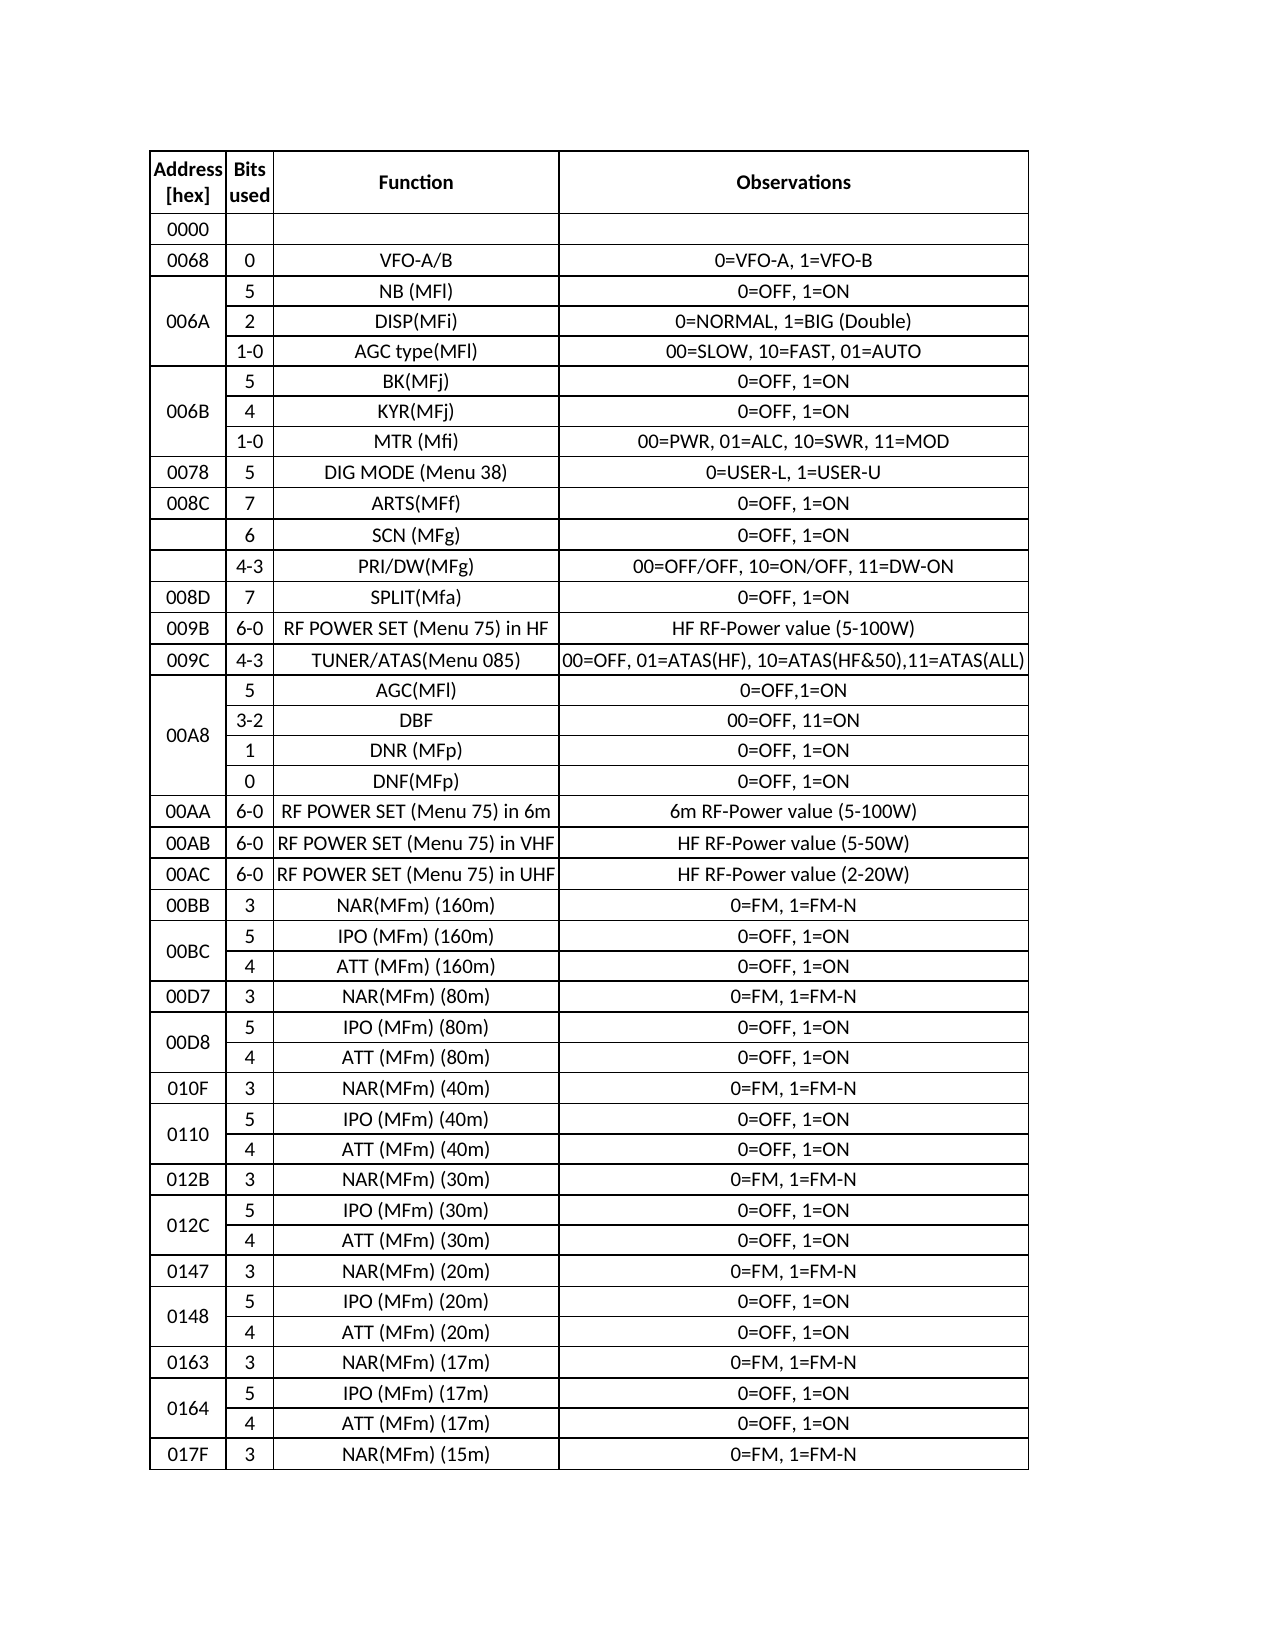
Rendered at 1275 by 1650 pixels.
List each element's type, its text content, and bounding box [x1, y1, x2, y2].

table_cell [227, 214, 273, 244]
table_cell PRI/DW(MFg) [274, 551, 558, 581]
table_cell 5 [227, 1104, 273, 1133]
table_cell 5 [227, 1379, 273, 1407]
table_cell 00AC [151, 859, 225, 888]
table_cell 4 [227, 1226, 273, 1254]
table_cell 1-0 [227, 427, 273, 456]
table_cell 00D8 [151, 1013, 225, 1071]
table_cell 5 [227, 1287, 273, 1316]
table_cell 00A8 [151, 676, 225, 795]
table_cell VFO-A/B [274, 245, 558, 275]
table_cell HF RF-Power value (5-50W) [560, 828, 1028, 857]
table_cell 7 [227, 488, 273, 518]
table_cell 012B [151, 1165, 225, 1194]
table_cell 0110 [151, 1104, 225, 1163]
table_cell 0148 [151, 1287, 225, 1346]
table_cell 0147 [151, 1256, 225, 1286]
table_cell RF POWER SET (Menu 75) in VHF [274, 828, 558, 857]
table_cell NAR(MFm) (17m) [274, 1347, 558, 1377]
table_cell ATT (MFm) (17m) [274, 1409, 558, 1437]
table_cell 5 [227, 1196, 273, 1224]
table_cell 017F [151, 1439, 225, 1468]
table_cell IPO (MFm) (160m) [274, 921, 558, 950]
table_cell 00=OFF, 11=ON [560, 706, 1028, 734]
table_header Function [274, 152, 558, 212]
table_header Observations [560, 152, 1028, 212]
table_cell 0=OFF, 1=ON [560, 1196, 1028, 1224]
table_cell 4 [227, 1317, 273, 1346]
table_cell 0068 [151, 245, 225, 275]
table_cell 0=FM, 1=FM-N [560, 1347, 1028, 1377]
table_cell 0=FM, 1=FM-N [560, 1439, 1028, 1468]
table_cell 4-3 [227, 645, 273, 674]
table_cell 0078 [151, 457, 225, 487]
table_cell 6-0 [227, 859, 273, 888]
table_cell NAR(MFm) (160m) [274, 890, 558, 920]
table_cell 008D [151, 582, 225, 612]
table_cell IPO (MFm) (17m) [274, 1379, 558, 1407]
table_cell BK(MFj) [274, 367, 558, 395]
table_cell 3 [227, 1347, 273, 1377]
table_cell 00D7 [151, 982, 225, 1011]
table_cell 0=OFF, 1=ON [560, 921, 1028, 950]
table_cell 0=FM, 1=FM-N [560, 1256, 1028, 1286]
table_cell 0163 [151, 1347, 225, 1377]
table_cell 3 [227, 890, 273, 920]
table_cell NAR(MFm) (15m) [274, 1439, 558, 1468]
table_cell 6-0 [227, 828, 273, 857]
table_cell [560, 214, 1028, 244]
table_cell 0=OFF, 1=ON [560, 1379, 1028, 1407]
table_cell 5 [227, 367, 273, 395]
table_cell 0=OFF, 1=ON [560, 397, 1028, 426]
table_cell NAR(MFm) (40m) [274, 1073, 558, 1103]
table_cell 6-0 [227, 613, 273, 643]
table_cell DNF(MFp) [274, 766, 558, 795]
table_cell 0=OFF, 1=ON [560, 1409, 1028, 1437]
table_cell 009C [151, 645, 225, 674]
table_cell 00BB [151, 890, 225, 920]
table_cell 5 [227, 277, 273, 305]
table_cell 0=OFF, 1=ON [560, 766, 1028, 795]
table_cell 4 [227, 397, 273, 426]
table_cell 0=OFF, 1=ON [560, 1013, 1028, 1041]
table_cell 012C [151, 1196, 225, 1254]
table_cell 2 [227, 307, 273, 335]
table_cell DNR (MFp) [274, 736, 558, 765]
table_cell 4 [227, 1043, 273, 1071]
table_cell ATT (MFm) (40m) [274, 1135, 558, 1163]
table_cell 008C [151, 488, 225, 518]
table_cell 0=OFF, 1=ON [560, 277, 1028, 305]
table_cell NAR(MFm) (30m) [274, 1165, 558, 1194]
table_cell DBF [274, 706, 558, 734]
table_cell 0=OFF, 1=ON [560, 1104, 1028, 1133]
table_cell 0=FM, 1=FM-N [560, 1165, 1028, 1194]
table_cell 5 [227, 921, 273, 950]
table_cell DISP(MFi) [274, 307, 558, 335]
table_cell 006A [151, 277, 225, 365]
table_cell TUNER/ATAS(Menu 085) [274, 645, 558, 674]
table_cell 5 [227, 457, 273, 487]
table_cell 3-2 [227, 706, 273, 734]
table_cell 7 [227, 582, 273, 612]
table_cell 1-0 [227, 337, 273, 365]
table_cell 0=OFF, 1=ON [560, 1317, 1028, 1346]
table_cell SPLIT(Mfa) [274, 582, 558, 612]
table_cell ATT (MFm) (80m) [274, 1043, 558, 1071]
table_cell 0=NORMAL, 1=BIG (Double) [560, 307, 1028, 335]
table_cell 0=FM, 1=FM-N [560, 982, 1028, 1011]
table_cell HF RF-Power value (2-20W) [560, 859, 1028, 888]
table_cell 00=OFF/OFF, 10=ON/OFF, 11=DW-ON [560, 551, 1028, 581]
table_cell ATT (MFm) (160m) [274, 952, 558, 980]
table_cell HF RF-Power value (5-100W) [560, 613, 1028, 643]
table_header Address [hex] [151, 152, 225, 212]
table_cell 00=SLOW, 10=FAST, 01=AUTO [560, 337, 1028, 365]
table_cell 009B [151, 613, 225, 643]
table_cell 0=OFF, 1=ON [560, 1043, 1028, 1071]
table_cell 0=OFF, 1=ON [560, 736, 1028, 765]
table_cell 3 [227, 1165, 273, 1194]
table_cell 0=OFF, 1=ON [560, 582, 1028, 612]
table_cell 0=USER-L, 1=USER-U [560, 457, 1028, 487]
table_cell ARTS(MFf) [274, 488, 558, 518]
table_cell 0=OFF, 1=ON [560, 367, 1028, 395]
table_cell 4-3 [227, 551, 273, 581]
table_cell 5 [227, 1013, 273, 1041]
table_cell RF POWER SET (Menu 75) in HF [274, 613, 558, 643]
table_cell 0=VFO-A, 1=VFO-B [560, 245, 1028, 275]
table_cell ATT (MFm) (30m) [274, 1226, 558, 1254]
table_cell 00AA [151, 796, 225, 826]
table_cell 0=OFF, 1=ON [560, 1287, 1028, 1316]
table_header Bits used [227, 152, 273, 212]
table_cell 0=OFF,1=ON [560, 676, 1028, 704]
table_cell 0=OFF, 1=ON [560, 488, 1028, 518]
table_cell 006B [151, 367, 225, 456]
table_cell ATT (MFm) (20m) [274, 1317, 558, 1346]
table_cell 3 [227, 1073, 273, 1103]
table_cell 0=OFF, 1=ON [560, 1226, 1028, 1254]
table_cell 6m RF-Power value (5-100W) [560, 796, 1028, 826]
table_cell 0=OFF, 1=ON [560, 520, 1028, 549]
table_cell AGC type(MFl) [274, 337, 558, 365]
table_cell 00BC [151, 921, 225, 980]
table_cell 3 [227, 1439, 273, 1468]
table_cell NB (MFl) [274, 277, 558, 305]
table_cell 6 [227, 520, 273, 549]
table_cell 00AB [151, 828, 225, 857]
table_cell 0 [227, 245, 273, 275]
table_cell 1 [227, 736, 273, 765]
table_cell 3 [227, 982, 273, 1011]
table_cell 4 [227, 1409, 273, 1437]
table_cell 0=OFF, 1=ON [560, 952, 1028, 980]
table_cell 0000 [151, 214, 225, 244]
table_cell [151, 520, 225, 549]
table_cell 00=OFF, 01=ATAS(HF), 10=ATAS(HF&50),11=ATAS(ALL) [560, 645, 1028, 674]
table_cell 6-0 [227, 796, 273, 826]
table_cell IPO (MFm) (40m) [274, 1104, 558, 1133]
table_cell 3 [227, 1256, 273, 1286]
table_cell 4 [227, 952, 273, 980]
table_cell DIG MODE (Menu 38) [274, 457, 558, 487]
table_cell 0164 [151, 1379, 225, 1437]
table_cell NAR(MFm) (20m) [274, 1256, 558, 1286]
table_cell [151, 551, 225, 581]
table_cell 00=PWR, 01=ALC, 10=SWR, 11=MOD [560, 427, 1028, 456]
table_cell 5 [227, 676, 273, 704]
table_cell 0=FM, 1=FM-N [560, 890, 1028, 920]
table_cell 0=FM, 1=FM-N [560, 1073, 1028, 1103]
table_cell IPO (MFm) (30m) [274, 1196, 558, 1224]
table_cell [274, 214, 558, 244]
table_cell RF POWER SET (Menu 75) in 6m [274, 796, 558, 826]
table_cell RF POWER SET (Menu 75) in UHF [274, 859, 558, 888]
table_cell 010F [151, 1073, 225, 1103]
table_cell 0 [227, 766, 273, 795]
table_cell MTR (Mfi) [274, 427, 558, 456]
table_cell IPO (MFm) (20m) [274, 1287, 558, 1316]
table_cell 4 [227, 1135, 273, 1163]
table_cell SCN (MFg) [274, 520, 558, 549]
table_cell IPO (MFm) (80m) [274, 1013, 558, 1041]
table_cell AGC(MFl) [274, 676, 558, 704]
table_cell 0=OFF, 1=ON [560, 1135, 1028, 1163]
table_cell KYR(MFj) [274, 397, 558, 426]
table_cell NAR(MFm) (80m) [274, 982, 558, 1011]
